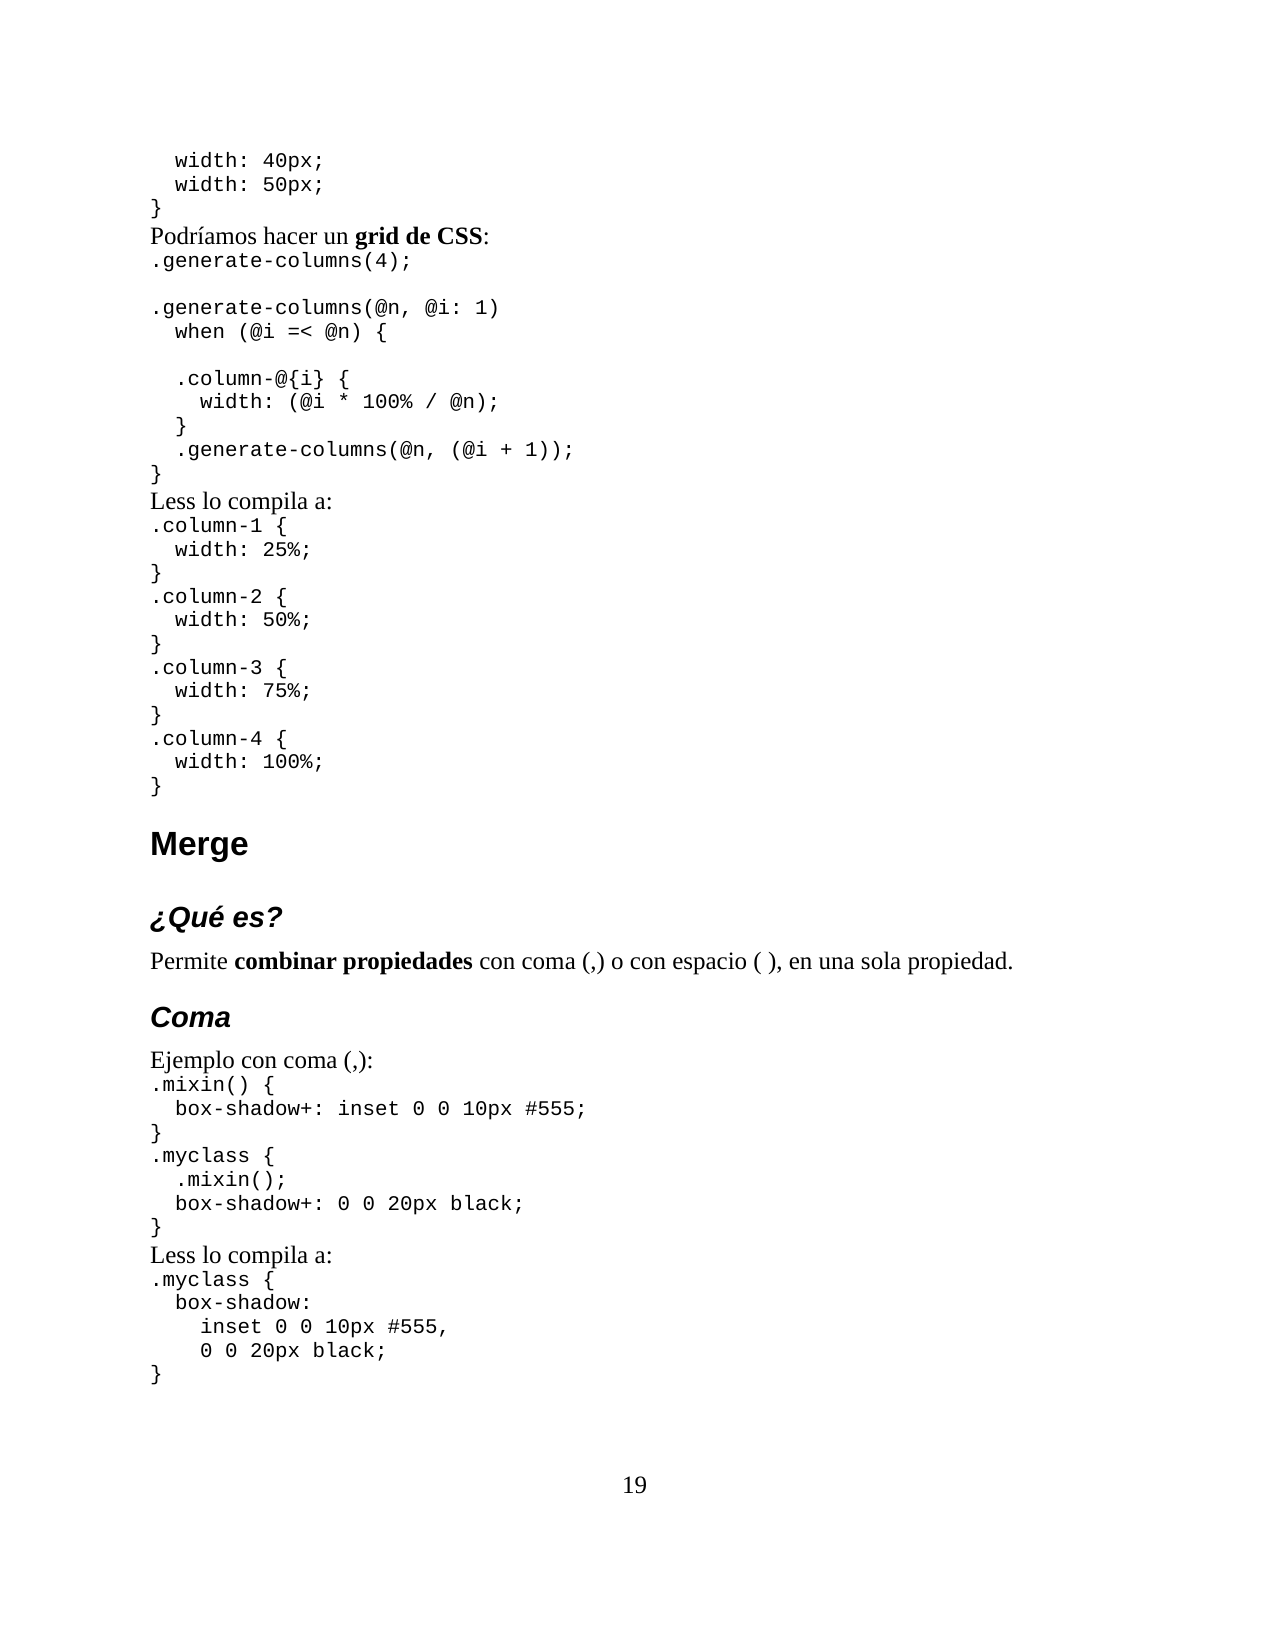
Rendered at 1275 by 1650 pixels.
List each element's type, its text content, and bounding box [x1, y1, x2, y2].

text } [150, 704, 1125, 728]
text .column-@{i} { [150, 368, 1125, 392]
text .column-1 { [150, 515, 1125, 538]
text box-shadow: [150, 1292, 1125, 1316]
text .column-4 { [150, 728, 1125, 751]
text .mixin() { [150, 1074, 1125, 1098]
text } [150, 1122, 1125, 1145]
text } [150, 562, 1125, 586]
text } [150, 633, 1125, 657]
text when (@i =< @n) { [150, 321, 1125, 344]
text } [150, 1363, 1125, 1387]
subtitle Coma [150, 999, 1125, 1033]
text } [150, 415, 1125, 439]
text width: 50%; [150, 609, 1125, 633]
text box-shadow+: inset 0 0 10px #555; [150, 1098, 1125, 1122]
text .myclass { [150, 1269, 1125, 1292]
text width: 40px; [150, 150, 1125, 174]
text } [150, 197, 1125, 221]
subtitle Merge [150, 824, 1125, 862]
text width: 50px; [150, 174, 1125, 197]
text .generate-columns(@n, (@i + 1)); [150, 439, 1125, 462]
text .generate-columns(@n, @i: 1) [150, 297, 1125, 321]
text } [150, 462, 1125, 486]
subtitle ¿Qué es? [150, 900, 1125, 933]
text width: (@i * 100% / @n); [150, 392, 1125, 415]
text Less lo compila a: [150, 486, 1125, 515]
text } [150, 775, 1125, 799]
text .mixin(); [150, 1169, 1125, 1193]
text box-shadow+: 0 0 20px black; [150, 1193, 1125, 1216]
text } [150, 1216, 1125, 1240]
text Ejemplo con coma (,): [150, 1046, 1125, 1074]
text width: 75%; [150, 680, 1125, 704]
text inset 0 0 10px #555, [150, 1316, 1125, 1339]
text Less lo compila a: [150, 1240, 1125, 1269]
text .generate-columns(4); [150, 250, 1125, 273]
text width: 100%; [150, 751, 1125, 775]
text .column-2 { [150, 586, 1125, 609]
text .column-3 { [150, 657, 1125, 680]
text 0 0 20px black; [150, 1339, 1125, 1363]
text Podríamos hacer un grid de CSS: [150, 221, 1125, 250]
text width: 25%; [150, 538, 1125, 562]
text .myclass { [150, 1145, 1125, 1169]
text Permite combinar propiedades con coma (,) o con espacio ( ), en una sola propiedad. [150, 946, 1125, 974]
